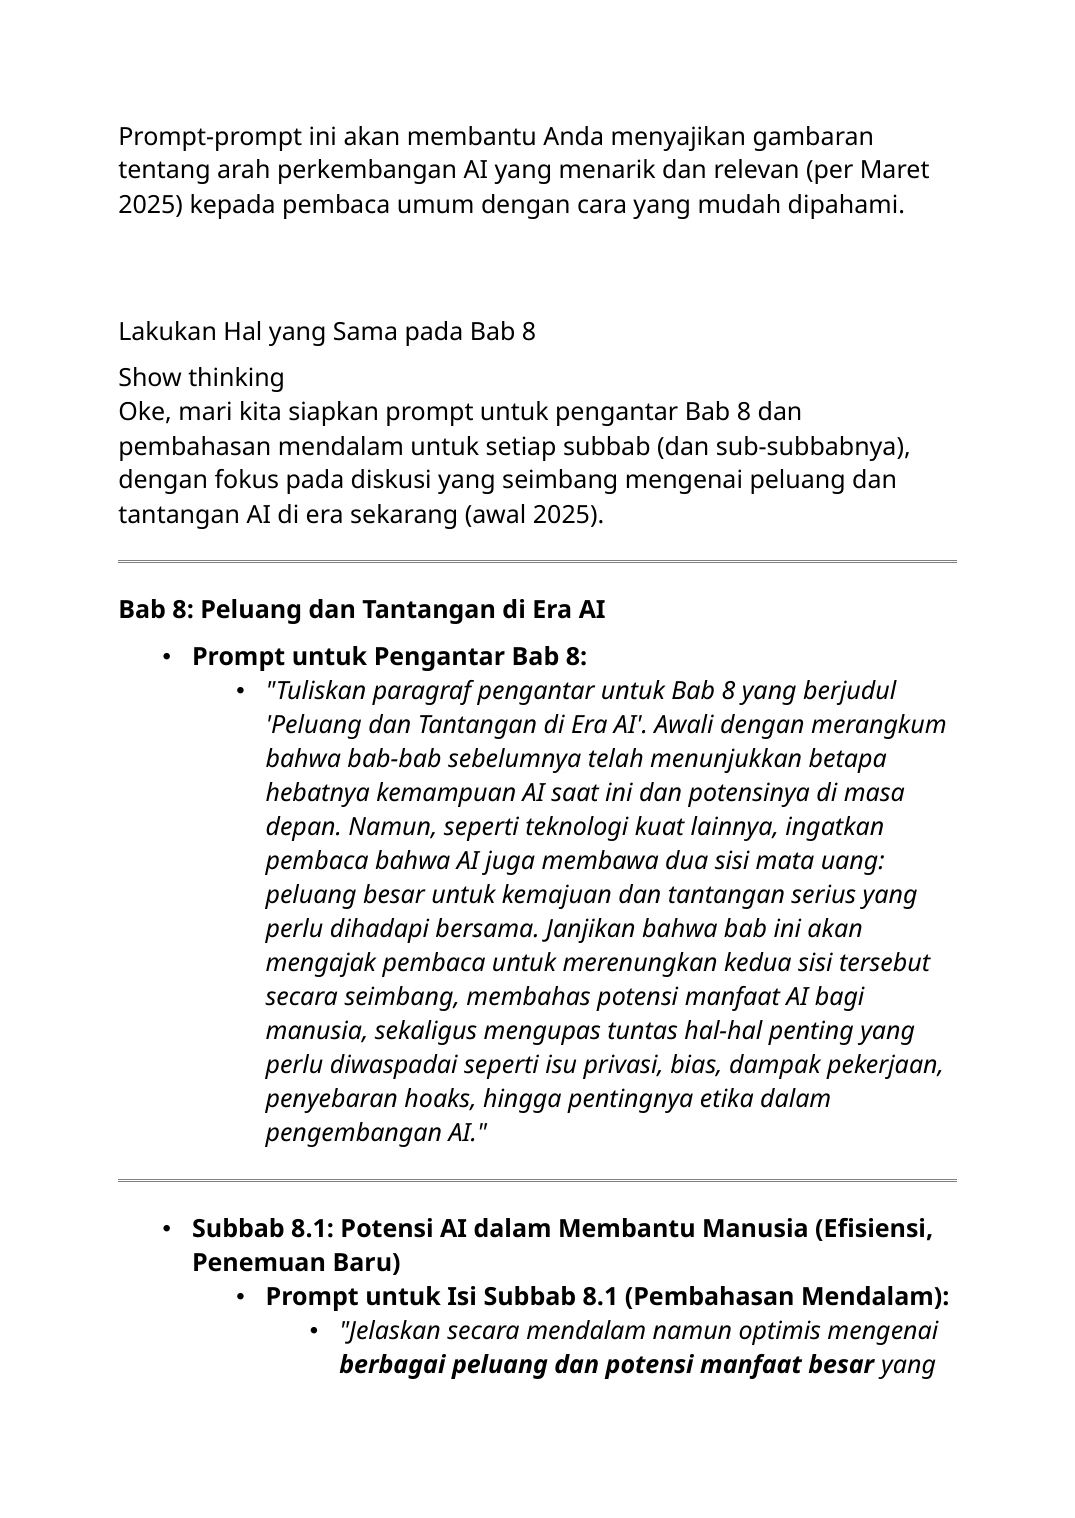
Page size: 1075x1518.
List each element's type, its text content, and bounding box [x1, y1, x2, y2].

list "Tuliskan paragraf pengantar untuk Bab 8 yang berjudul 'Peluang dan Tantangan di Era AI'. Awali dengan merangkum bahwa bab-bab sebelumnya telah menunjukkan betapa hebatnya kemampuan AI saat ini dan potensinya di masa depan. Namun, seperti teknologi kuat lainnya, ingatkan pembaca bahwa AI juga membawa dua sisi mata uang: peluang besar untuk kemajuan dan tantangan serius yang perlu dihadapi bersama. Janjikan bahwa bab ini akan mengajak pembaca untuk merenungkan kedua sisi tersebut secara seimbang, membahas potensi manfaat AI bagi manusia, sekaligus mengupas tuntas hal-hal penting yang perlu diwaspadai seperti isu privasi, bias, dampak pekerjaan, penyebaran hoaks, hingga pentingnya etika dalam pengembangan AI." [236, 672, 957, 1149]
text Show thinking [118, 360, 957, 394]
list "Jelaskan secara mendalam namun optimis mengenai berbagai peluang dan potensi manfaat besar yang [309, 1313, 957, 1381]
list Prompt untuk Pengantar Bab 8: [162, 638, 957, 672]
text Oke, mari kita siapkan prompt untuk pengantar Bab 8 dan pembahasan mendalam untuk setiap subbab (dan sub-subbabnya), dengan fokus pada diskusi yang seimbang mengenai peluang dan tantangan AI di era sekarang (awal 2025). [118, 394, 957, 530]
list Prompt untuk Isi Subbab 8.1 (Pembahasan Mendalam): [236, 1279, 957, 1313]
text Bab 8: Peluang dan Tantangan di Era AI [118, 592, 957, 626]
text Prompt-prompt ini akan membantu Anda menyajikan gambaran tentang arah perkembangan AI yang menarik dan relevan (per Maret 2025) kepada pembaca umum dengan cara yang mudah dipahami. [118, 118, 957, 220]
list Subbab 8.1: Potensi AI dalam Membantu Manusia (Efisiensi, Penemuan Baru) [162, 1211, 957, 1279]
text Lakukan Hal yang Sama pada Bab 8 [118, 313, 957, 347]
